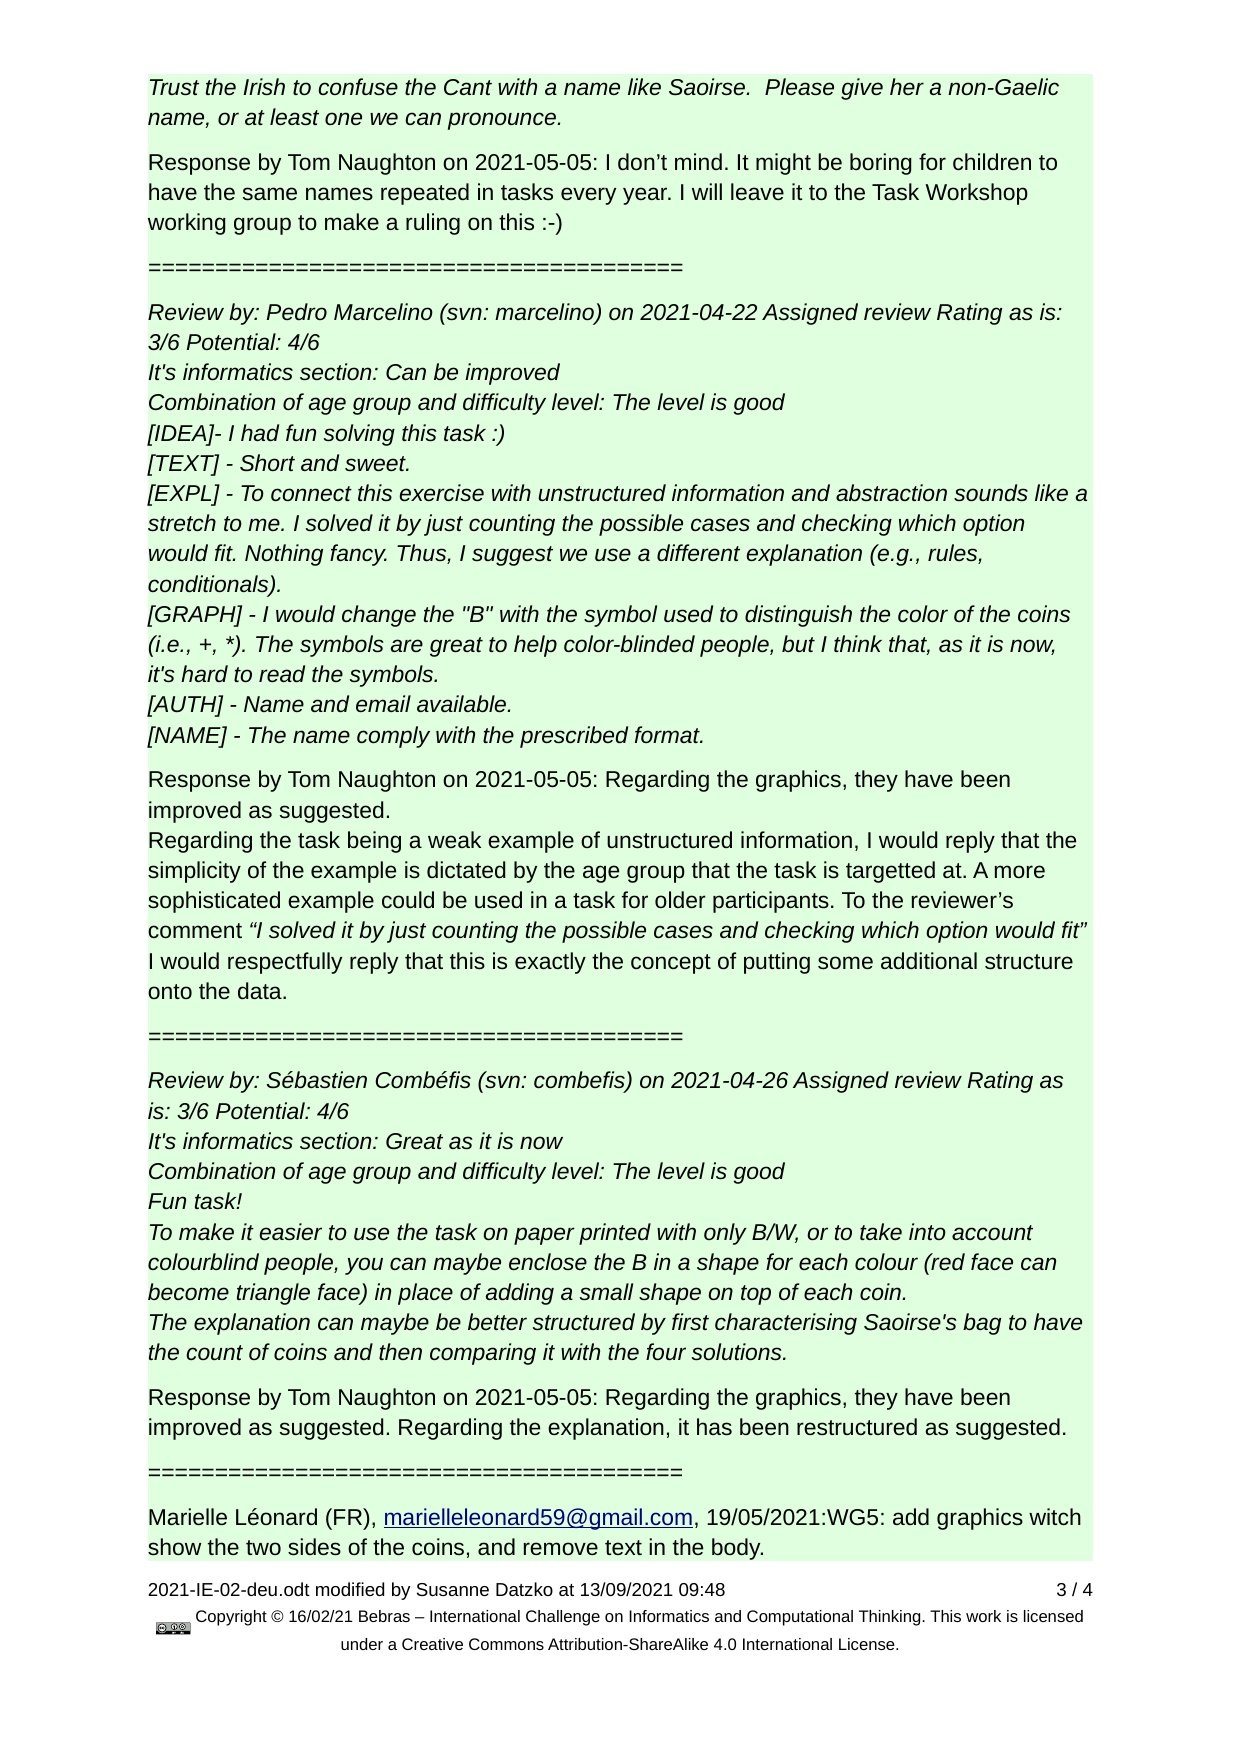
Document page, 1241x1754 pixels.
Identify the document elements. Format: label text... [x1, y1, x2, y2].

text Review by: Pedro Marcelino (svn: marcelino) on 2021-04-22 Assigned review Rating as is: 3/6 Potential: 4/6 It's informatics section: Can be improved Combination of age group and difficulty level: The level is good [IDEA]- I had fun solving this task :) [TEXT] - Short and sweet. [EXPL] - To connect this exercise with unstructured information and abstraction sounds like a stretch to me. I solved it by just counting the possible cases and checking which option would fit. Nothing fancy. Thus, I suggest we use a different explanation (e.g., rules, conditionals). [GRAPH] - I would change the "B" with the symbol used to distinguish the color of the coins (i.e., +, *). The symbols are great to help color-blinded people, but I think that, as it is now, it's hard to read the symbols. [AUTH] - Name and email available. [NAME] - The name comply with the prescribed format. [148, 299, 1093, 748]
text Trust the Irish to confuse the Cant with a name like Saoirse. Please give her a non-Gaelic name, or at least one we can pronounce. [148, 74, 1093, 130]
text Response by Tom Naughton on 2021-05-05: I don’t mind. It might be boring for children to have the same names repeated in tasks every year. I will leave it to the Task Workshop working group to make a ruling on this :-) [148, 149, 1093, 236]
text Response by Tom Naughton on 2021-05-05: Regarding the graphics, they have been improved as suggested. Regarding the task being a weak example of unstructured information, I would reply that the simplicity of the example is dictated by the age group that the task is targetted at. A more sophisticated example could be used in a task for older participants. To the reviewer’s comment “I solved it by just counting the possible cases and checking which option would fit” I would respectfully reply that this is exactly the concept of putting some additional structure onto the data. [148, 766, 1093, 1004]
text Response by Tom Naughton on 2021-05-05: Regarding the graphics, they have been improved as suggested. Regarding the explanation, it has been restructured as suggested. [148, 1384, 1093, 1441]
text Review by: Sébastien Combéfis (svn: combefis) on 2021-04-26 Assigned review Rating as is: 3/6 Potential: 4/6 It's informatics section: Great as it is now Combination of age group and difficulty level: The level is good Fun task! To make it easier to use the task on paper printed with only B/W, or to take into account colourblind people, you can maybe enclose the B in a shape for each colour (red face can become triangle face) in place of adding a small shape on top of each coin. The explanation can maybe be better structured by first characterising Saoirse's bag to have the count of coins and then comparing it with the four solutions. [148, 1067, 1093, 1366]
text Marielle Léonard (FR), marielleleonard59@gmail.com, 19/05/2021:WG5: add graphics witch show the two sides of the coins, and remove text in the body. [148, 1504, 1093, 1561]
text ======================================== [148, 1023, 1093, 1049]
text ======================================== [148, 1459, 1093, 1486]
text ======================================== [148, 254, 1093, 280]
